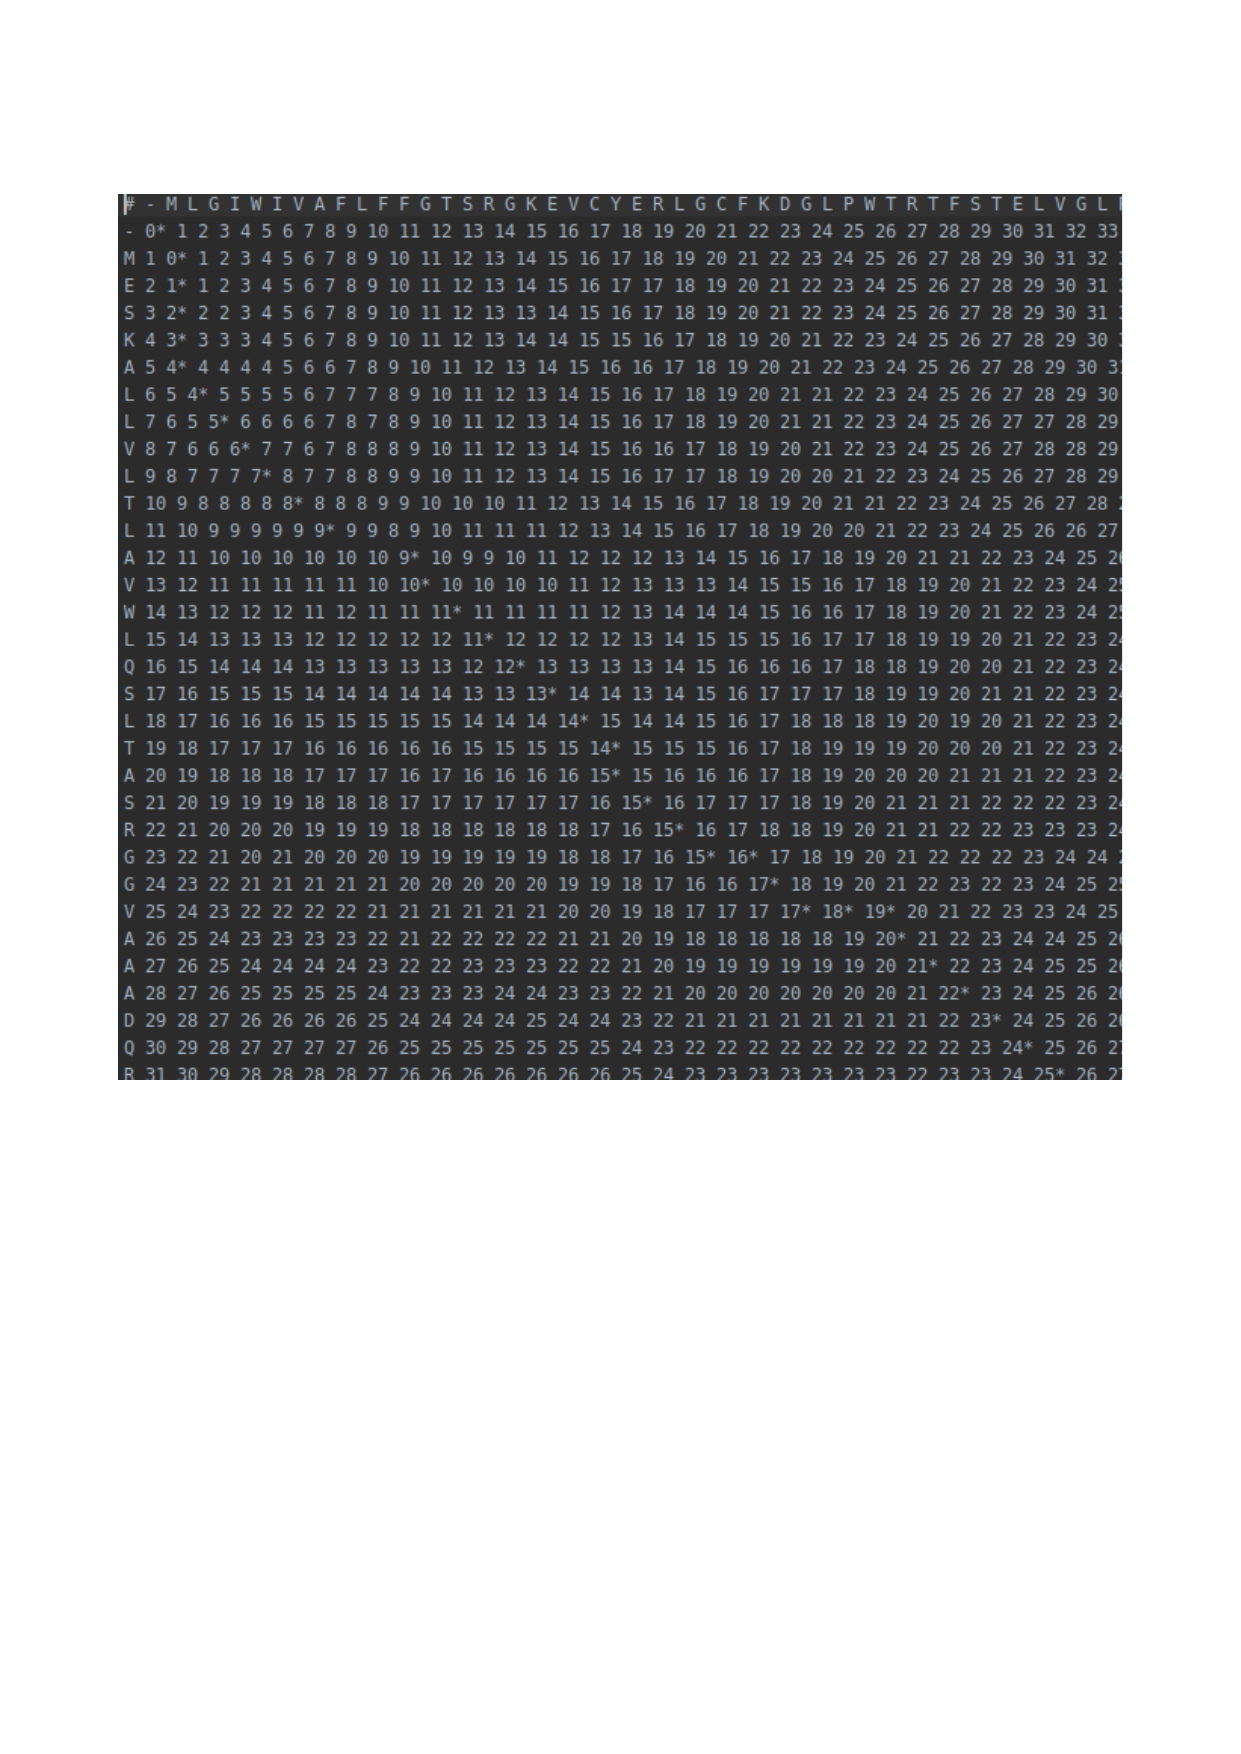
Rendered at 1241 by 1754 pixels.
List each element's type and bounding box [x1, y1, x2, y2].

picture [118, 194, 1123, 1080]
